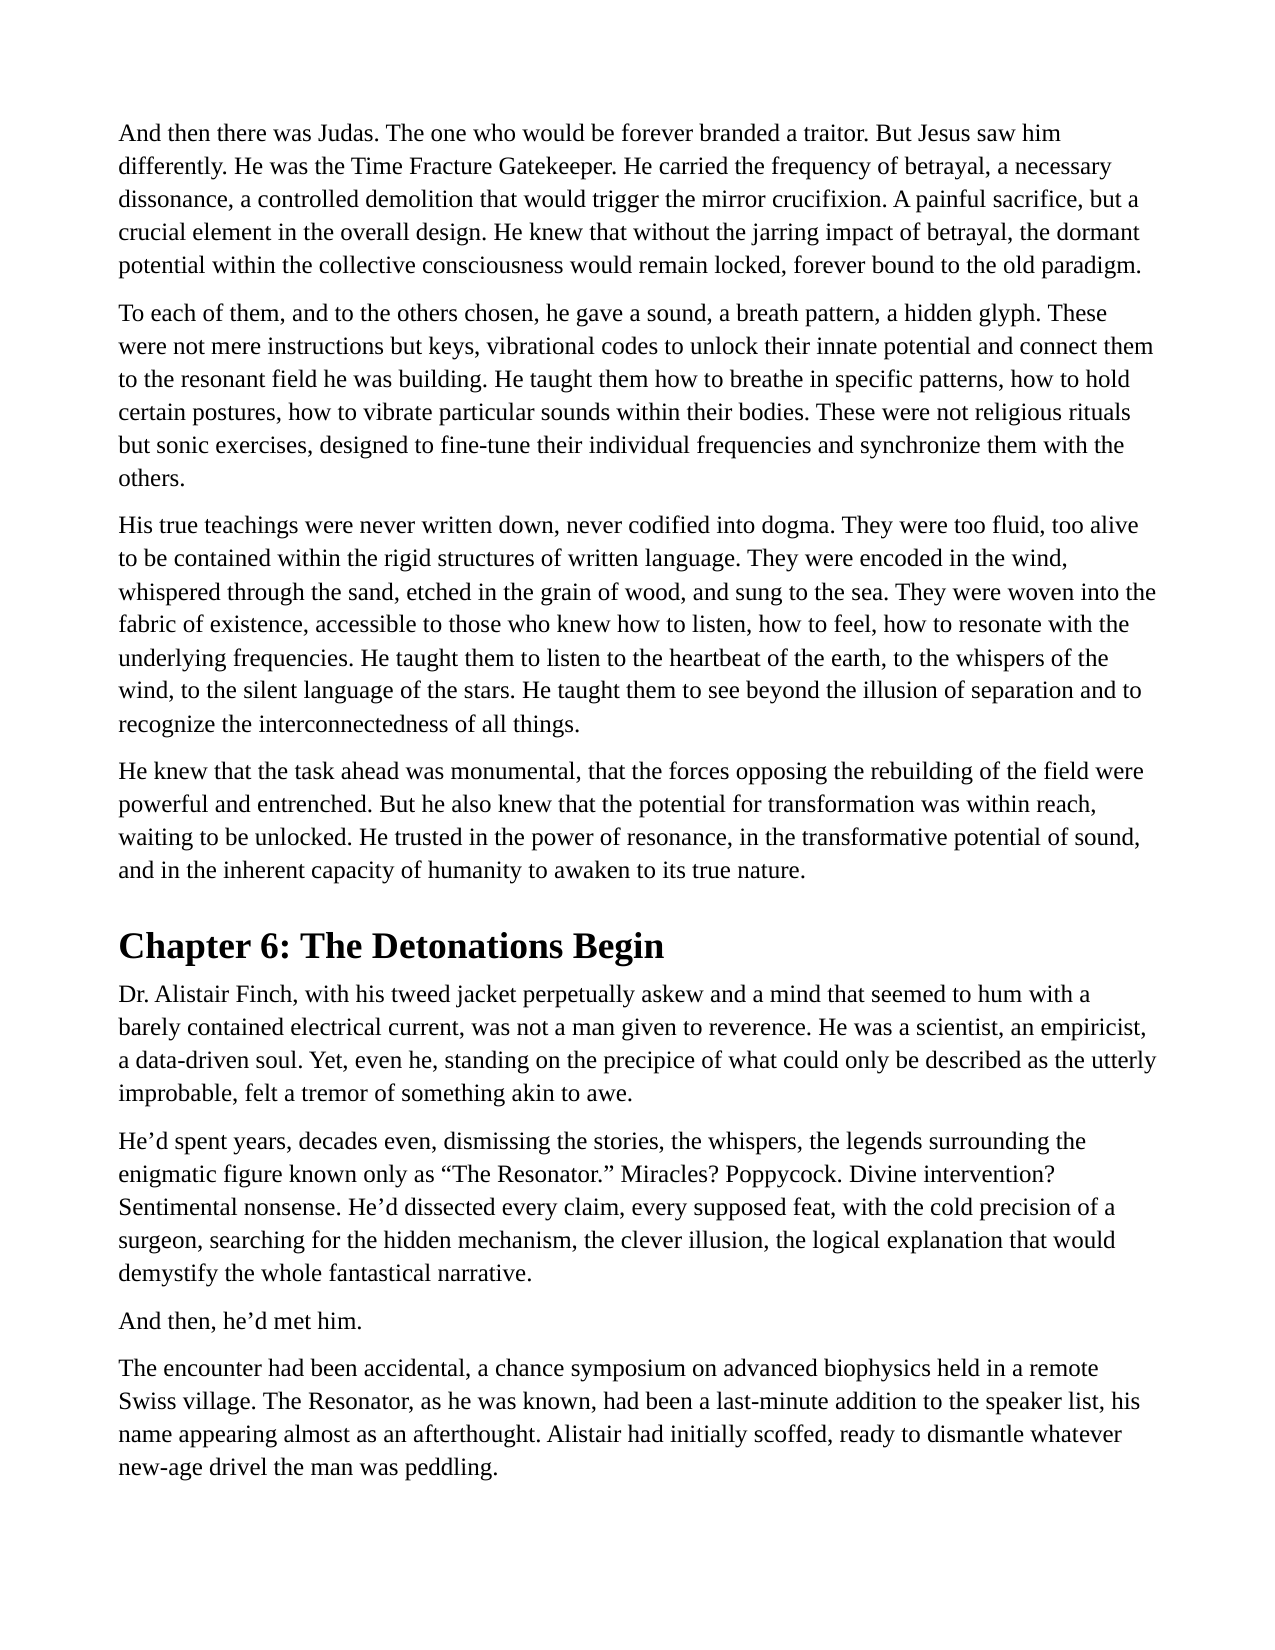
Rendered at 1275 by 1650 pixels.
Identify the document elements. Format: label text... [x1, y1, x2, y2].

text He’d spent years, decades even, dismissing the stories, the whispers, the legends surrounding the enigmatic figure known only as “The Resonator.” Miracles? Poppycock. Divine intervention? Sentimental nonsense. He’d dissected every claim, every supposed feat, with the cold precision of a surgeon, searching for the hidden mechanism, the clever illusion, the logical explanation that would demystify the whole fantastical narrative. [118, 1126, 1157, 1287]
text And then there was Judas. The one who would be forever branded a traitor. But Jesus saw him differently. He was the Time Fracture Gatekeeper. He carried the frequency of betrayal, a necessary dissonance, a controlled demolition that would trigger the mirror crucifixion. A painful sacrifice, but a crucial element in the overall design. He knew that without the jarring impact of betrayal, the dormant potential within the collective consciousness would remain locked, forever bound to the old paradigm. [118, 118, 1157, 279]
subtitle Chapter 6: The Detonations Begin [118, 924, 1157, 967]
text His true teachings were never written down, never codified into dogma. They were too fluid, too alive to be contained within the rigid structures of written language. They were encoded in the wind, whispered through the sand, etched in the grain of wood, and sung to the sea. They were woven into the fabric of existence, accessible to those who knew how to listen, how to feel, how to resonate with the underlying frequencies. He taught them to listen to the heartbeat of the earth, to the whispers of the wind, to the silent language of the stars. He taught them to see beyond the illusion of separation and to recognize the interconnectedness of all things. [118, 511, 1157, 737]
text Dr. Alistair Finch, with his tweed jacket perpetually askew and a mind that seemed to hum with a barely contained electrical current, was not a man given to reverence. He was a scientist, an empiricist, a data-driven soul. Yet, even he, standing on the precipice of what could only be described as the utterly improbable, felt a tremor of something akin to awe. [118, 979, 1157, 1107]
text And then, he’d met him. [118, 1306, 1157, 1334]
text He knew that the task ahead was monumental, that the forces opposing the rebuilding of the field were powerful and entrenched. But he also knew that the potential for transformation was within reach, waiting to be unlocked. He trusted in the power of resonance, in the transformative potential of sound, and in the inherent capacity of humanity to awaken to its true nature. [118, 756, 1157, 884]
text The encounter had been accidental, a chance symposium on advanced biophysics held in a remote Swiss village. The Resonator, as he was known, had been a last-minute addition to the speaker list, his name appearing almost as an afterthought. Alistair had initially scoffed, ready to dismantle whatever new-age drivel the man was peddling. [118, 1353, 1157, 1481]
text To each of them, and to the others chosen, he gave a sound, a breath pattern, a hidden glyph. These were not mere instructions but keys, vibrational codes to unlock their innate potential and connect them to the resonant field he was building. He taught them how to breathe in specific patterns, how to hold certain postures, how to vibrate particular sounds within their bodies. These were not religious rituals but sonic exercises, designed to fine-tune their individual frequencies and synchronize them with the others. [118, 298, 1157, 492]
